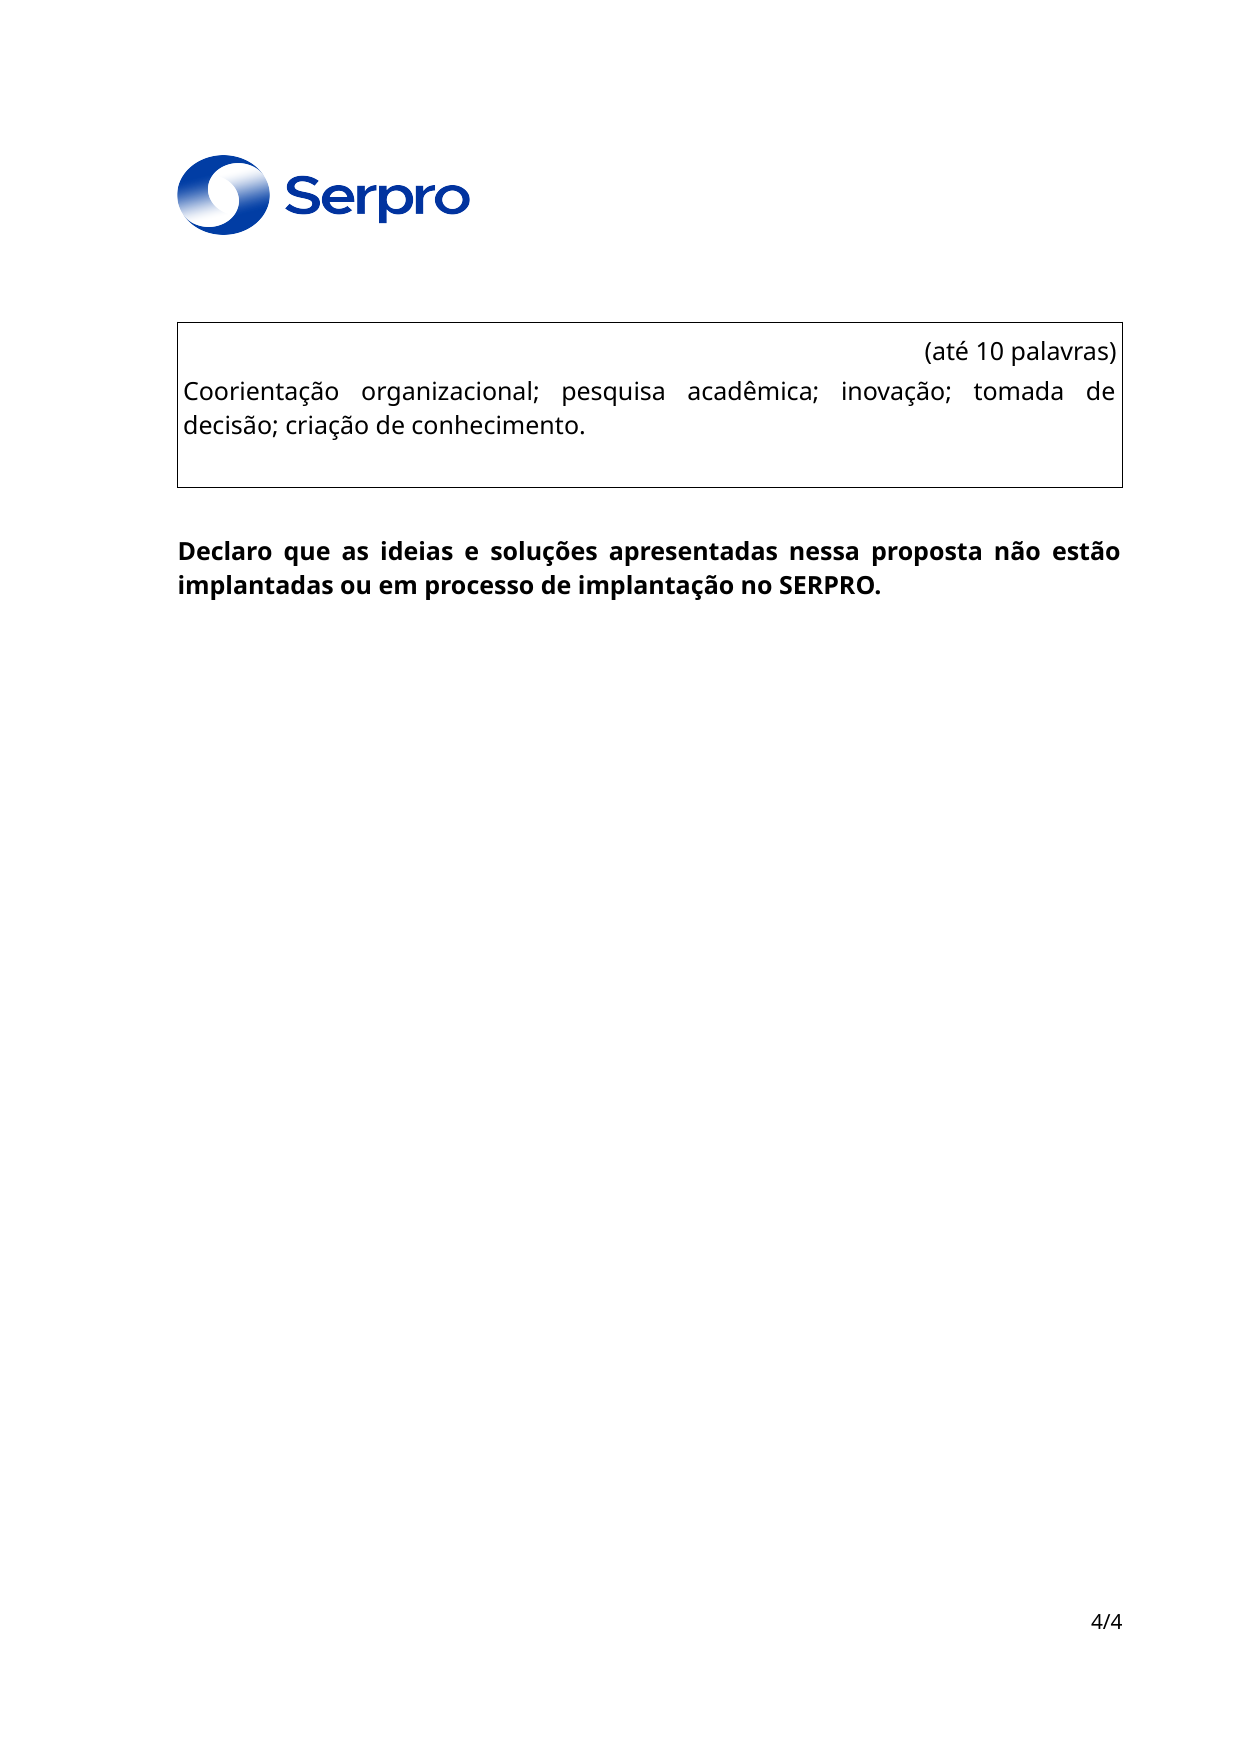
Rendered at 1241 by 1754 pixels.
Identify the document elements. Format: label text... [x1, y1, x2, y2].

text Declaro que as ideias e soluções apresentadas nessa proposta não estão implantadas ou em processo de implantação no SERPRO. [177, 533, 1122, 601]
table_header (até 10 palavras) Coorientação organizacional; pesquisa acadêmica; inovação; tomada de decisão; criação de conhecimento. [178, 323, 1122, 487]
picture [177, 155, 470, 235]
